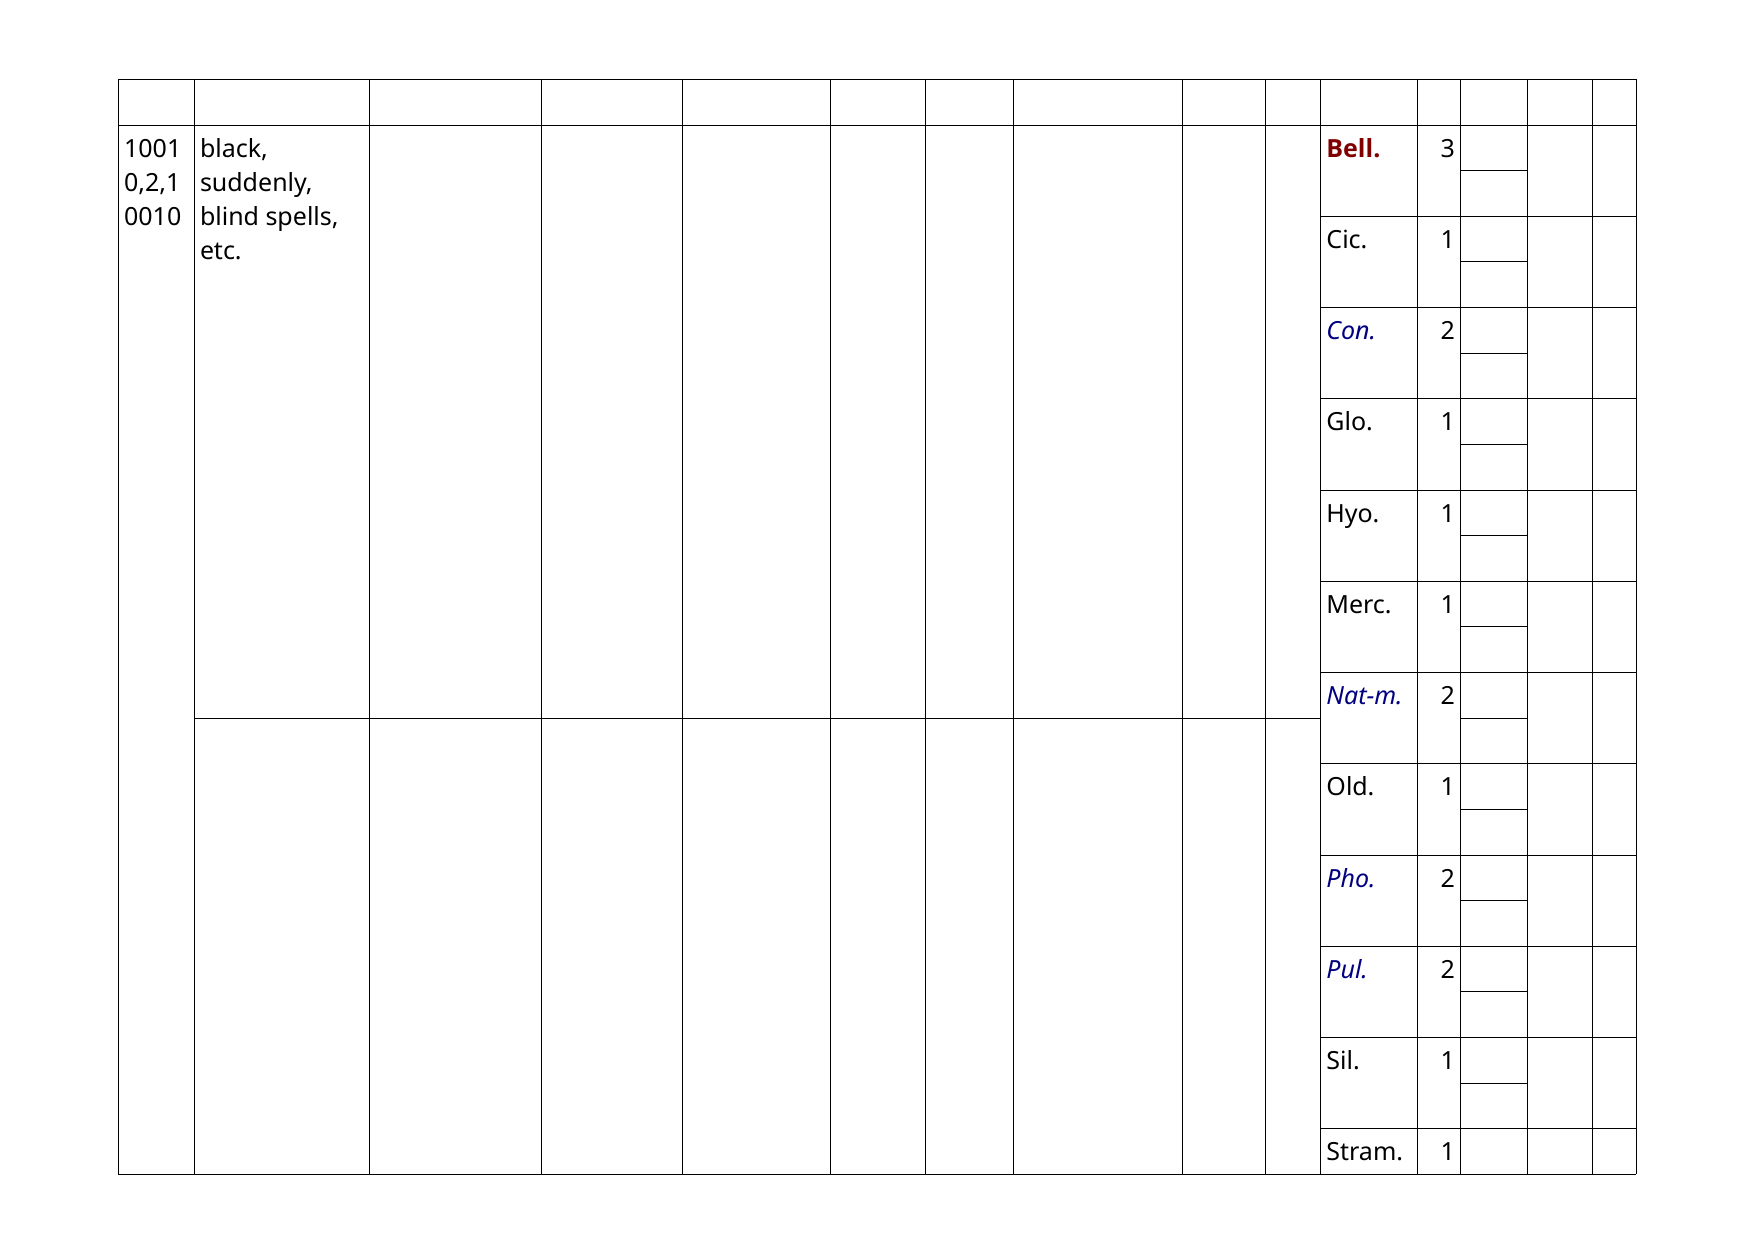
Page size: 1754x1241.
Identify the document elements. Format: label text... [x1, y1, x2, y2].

table_cell [1528, 399, 1592, 489]
table_cell Glo. [1321, 399, 1417, 489]
table_cell [1014, 719, 1182, 1174]
table_cell [1461, 217, 1527, 261]
table_cell [1461, 947, 1527, 991]
table_cell 2 [1418, 308, 1460, 398]
table_cell Hyo. [1321, 491, 1417, 581]
table_cell [1266, 719, 1320, 1174]
table_cell [1461, 673, 1527, 718]
table_cell [1528, 491, 1592, 581]
table_cell [1461, 491, 1527, 535]
table_cell [1593, 1129, 1636, 1174]
table_cell [1461, 992, 1527, 1037]
table_cell [1461, 1084, 1527, 1128]
table_cell [1528, 947, 1592, 1037]
table_cell 2 [1418, 673, 1460, 763]
table_cell [370, 719, 541, 1174]
table_cell [1461, 719, 1527, 763]
table_cell [542, 80, 682, 124]
table_cell [1461, 171, 1527, 216]
table_cell [1528, 856, 1592, 946]
table_cell [1321, 80, 1417, 124]
table_cell [1183, 80, 1265, 124]
table_cell Con. [1321, 308, 1417, 398]
table_cell [1183, 719, 1265, 1174]
table_cell [1593, 80, 1636, 124]
table_cell [542, 126, 682, 718]
table_cell [1461, 582, 1527, 626]
table_cell [1528, 764, 1592, 854]
table_cell 1 [1418, 1038, 1460, 1128]
table_cell [683, 80, 830, 124]
table_cell [1593, 764, 1636, 854]
table_cell [1593, 126, 1636, 216]
table_cell [370, 126, 541, 718]
table_cell [1418, 80, 1460, 124]
table_cell [1528, 582, 1592, 672]
table_cell [195, 80, 369, 124]
table_cell Cic. [1321, 217, 1417, 307]
table_cell 2 [1418, 856, 1460, 946]
table_cell [1266, 126, 1320, 718]
table_cell [1461, 445, 1527, 489]
table_cell [1461, 1038, 1527, 1083]
table_cell [1528, 1129, 1592, 1174]
table_cell 2 [1418, 947, 1460, 1037]
table_cell [1461, 627, 1527, 672]
table_cell 1 [1418, 491, 1460, 581]
table_cell Bell. [1321, 126, 1417, 216]
table_cell [1461, 80, 1527, 124]
table_cell 1 [1418, 1129, 1460, 1174]
table_cell black, suddenly, blind spells, etc. [195, 126, 369, 718]
table_cell [1593, 673, 1636, 763]
table_cell [1593, 491, 1636, 581]
table_cell [831, 126, 925, 718]
table_cell Nat-m. [1321, 673, 1417, 763]
table_cell [1593, 947, 1636, 1037]
table_cell [119, 80, 194, 124]
table_cell [1528, 308, 1592, 398]
table_cell 1 [1418, 582, 1460, 672]
table_cell [1593, 1038, 1636, 1128]
table_cell [542, 719, 682, 1174]
table_cell [1528, 80, 1592, 124]
table_cell [831, 719, 925, 1174]
table_cell [1593, 399, 1636, 489]
table_cell [1461, 262, 1527, 307]
table_cell [1461, 901, 1527, 946]
table_cell [683, 126, 830, 718]
table_cell [1461, 399, 1527, 444]
table_cell 1 [1418, 764, 1460, 854]
table_cell [1266, 80, 1320, 124]
table_cell [1528, 673, 1592, 763]
table_cell [195, 719, 369, 1174]
table_cell 3 [1418, 126, 1460, 216]
table_cell [1461, 126, 1527, 170]
table_cell [1461, 536, 1527, 581]
table_cell 1 [1418, 399, 1460, 489]
table_cell Stram. [1321, 1129, 1417, 1174]
table_cell Sil. [1321, 1038, 1417, 1128]
table_cell [1528, 217, 1592, 307]
table_cell [1014, 126, 1182, 718]
table_cell [831, 80, 925, 124]
table_cell [370, 80, 541, 124]
table_cell Merc. [1321, 582, 1417, 672]
table_cell [1593, 856, 1636, 946]
table_cell [1461, 1129, 1527, 1174]
table_cell [1461, 856, 1527, 900]
table_cell [1183, 126, 1265, 718]
table_cell 1 [1418, 217, 1460, 307]
table_cell [1461, 764, 1527, 809]
table_cell [1528, 1038, 1592, 1128]
table_cell [1593, 217, 1636, 307]
table_cell Pho. [1321, 856, 1417, 946]
table_cell [926, 126, 1013, 718]
table_cell [926, 719, 1013, 1174]
table_cell [683, 719, 830, 1174]
table_cell [1014, 80, 1182, 124]
table_cell [1593, 308, 1636, 398]
table_cell [1528, 126, 1592, 216]
table_cell 10010,2,10010 [119, 126, 194, 1174]
table_cell [1461, 354, 1527, 398]
table_cell Pul. [1321, 947, 1417, 1037]
table_cell [1461, 810, 1527, 854]
table_cell [926, 80, 1013, 124]
table_cell [1593, 582, 1636, 672]
table_cell Old. [1321, 764, 1417, 854]
table_cell [1461, 308, 1527, 353]
